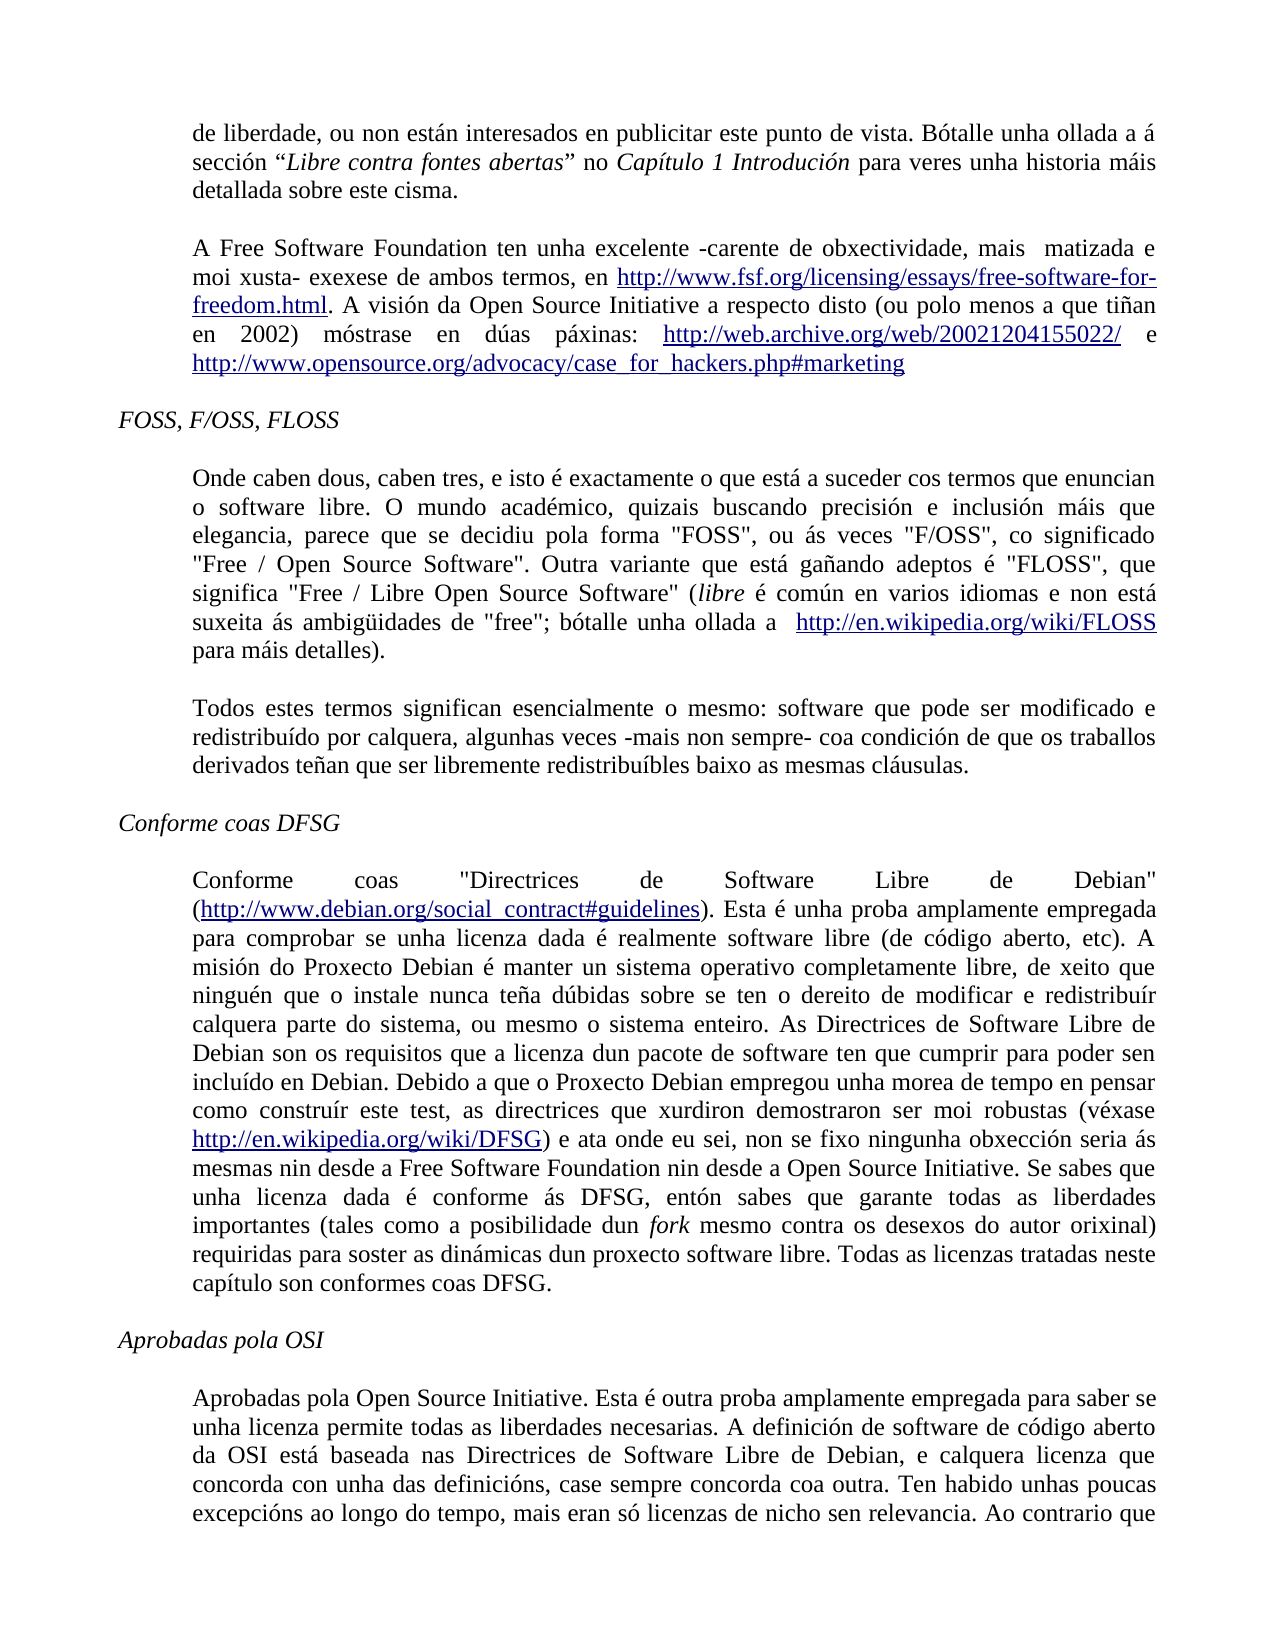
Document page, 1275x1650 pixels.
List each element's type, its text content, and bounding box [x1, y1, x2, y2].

text Conforme coas "Directrices de Software Libre de Debian" (http://www.debian.org/social_contract#guidelines). Esta é unha proba amplamente empregada para comprobar se unha licenza dada é realmente software libre (de código aberto, etc). A misión do Proxecto Debian é manter un sistema operativo completamente libre, de xeito que ninguén que o instale nunca teña dúbidas sobre se ten o dereito de modificar e redistribuír calquera parte do sistema, ou mesmo o sistema enteiro. As Directrices de Software Libre de Debian son os requisitos que a licenza dun pacote de software ten que cumprir para poder sen incluído en Debian. Debido a que o Proxecto Debian empregou unha morea de tempo en pensar como construír este test, as directrices que xurdiron demostraron ser moi robustas (véxase http://en.wikipedia.org/wiki/DFSG) e ata onde eu sei, non se fixo ningunha obxección seria ás mesmas nin desde a Free Software Foundation nin desde a Open Source Initiative. Se sabes que unha licenza dada é conforme ás DFSG, entón sabes que garante todas as liberdades importantes (tales como a posibilidade dun fork mesmo contra os desexos do autor orixinal) requiridas para soster as dinámicas dun proxecto software libre. Todas as licenzas tratadas neste capítulo son conformes coas DFSG. [192, 866, 1157, 1297]
text Aprobadas pola OSI [118, 1326, 1157, 1354]
text A Free Software Foundation ten unha excelente -carente de obxectividade, mais matizada e moi xusta- exexese de ambos termos, en http://www.fsf.org/licensing/essays/free-software-for-freedom.html. A visión da Open Source Initiative a respecto disto (ou polo menos a que tiñan en 2002) móstrase en dúas páxinas: http://web.archive.org/web/20021204155022/ e http://www.opensource.org/advocacy/case_for_hackers.php#marketing [192, 233, 1157, 377]
text Todos estes termos significan esencialmente o mesmo: software que pode ser modificado e redistribuído por calquera, algunhas veces -mais non sempre- coa condición de que os traballos derivados teñan que ser libremente redistribuíbles baixo as mesmas cláusulas. [192, 693, 1157, 779]
text Onde caben dous, caben tres, e isto é exactamente o que está a suceder cos termos que enuncian o software libre. O mundo académico, quizais buscando precisión e inclusión máis que elegancia, parece que se decidiu pola forma "FOSS", ou ás veces "F/OSS", co significado "Free / Open Source Software". Outra variante que está gañando adeptos é "FLOSS", que significa "Free / Libre Open Source Software" (libre é común en varios idiomas e non está suxeita ás ambigüidades de "free"; bótalle unha ollada a http://en.wikipedia.org/wiki/FLOSS para máis detalles). [192, 463, 1157, 664]
text Conforme coas DFSG [118, 808, 1157, 837]
text Aprobadas pola Open Source Initiative. Esta é outra proba amplamente empregada para saber se unha licenza permite todas as liberdades necesarias. A definición de software de código aberto da OSI está baseada nas Directrices de Software Libre de Debian, e calquera licenza que concorda con unha das definicións, case sempre concorda coa outra. Ten habido unhas poucas excepcións ao longo do tempo, mais eran só licenzas de nicho sen relevancia. Ao contrario que [192, 1383, 1157, 1527]
text de liberdade, ou non están interesados en publicitar este punto de vista. Bótalle unha ollada a á sección “Libre contra fontes abertas” no Capítulo 1 Introdución para veres unha historia máis detallada sobre este cisma. [192, 118, 1157, 204]
text FOSS, F/OSS, FLOSS [118, 406, 1157, 434]
